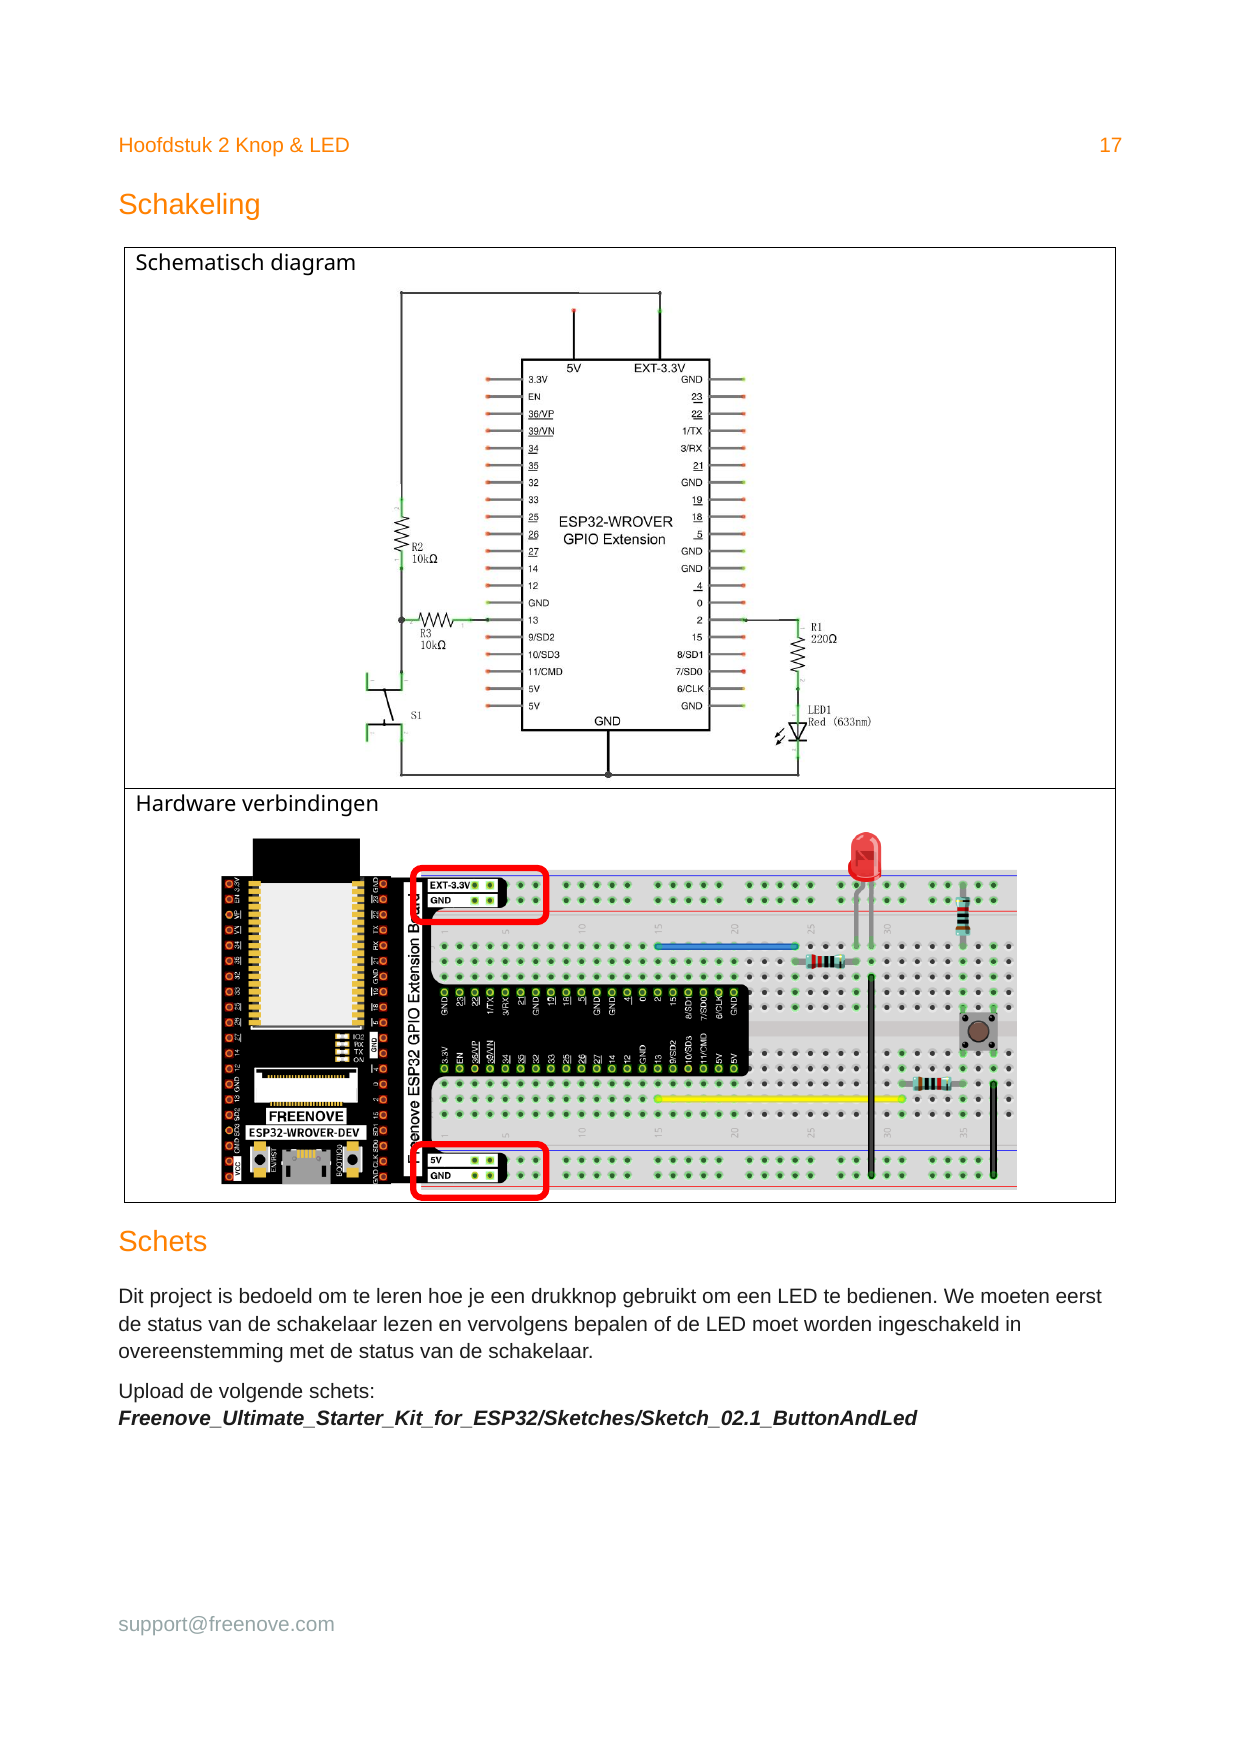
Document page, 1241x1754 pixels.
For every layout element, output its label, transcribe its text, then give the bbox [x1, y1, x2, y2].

picture [365, 282, 875, 785]
picture [417, 1148, 543, 1190]
picture [221, 832, 1017, 1190]
text Dit project is bedoeld om te leren hoe je een drukknop gebruikt om een LED te bedienen. We moeten eerst de status van de schakelaar lezen en vervolgens bepalen of de LED moet worden ingeschakeld in overeenstemming met de status van de schakelaar. [118, 1284, 1122, 1363]
subtitle Schakeling [118, 187, 1122, 221]
subtitle Schets [118, 1224, 1122, 1257]
text Upload de volgende schets: Freenove_Ultimate_Starter_Kit_for_ESP32/Sketches/Sketch_02.1_ButtonAndLed [118, 1378, 1122, 1430]
